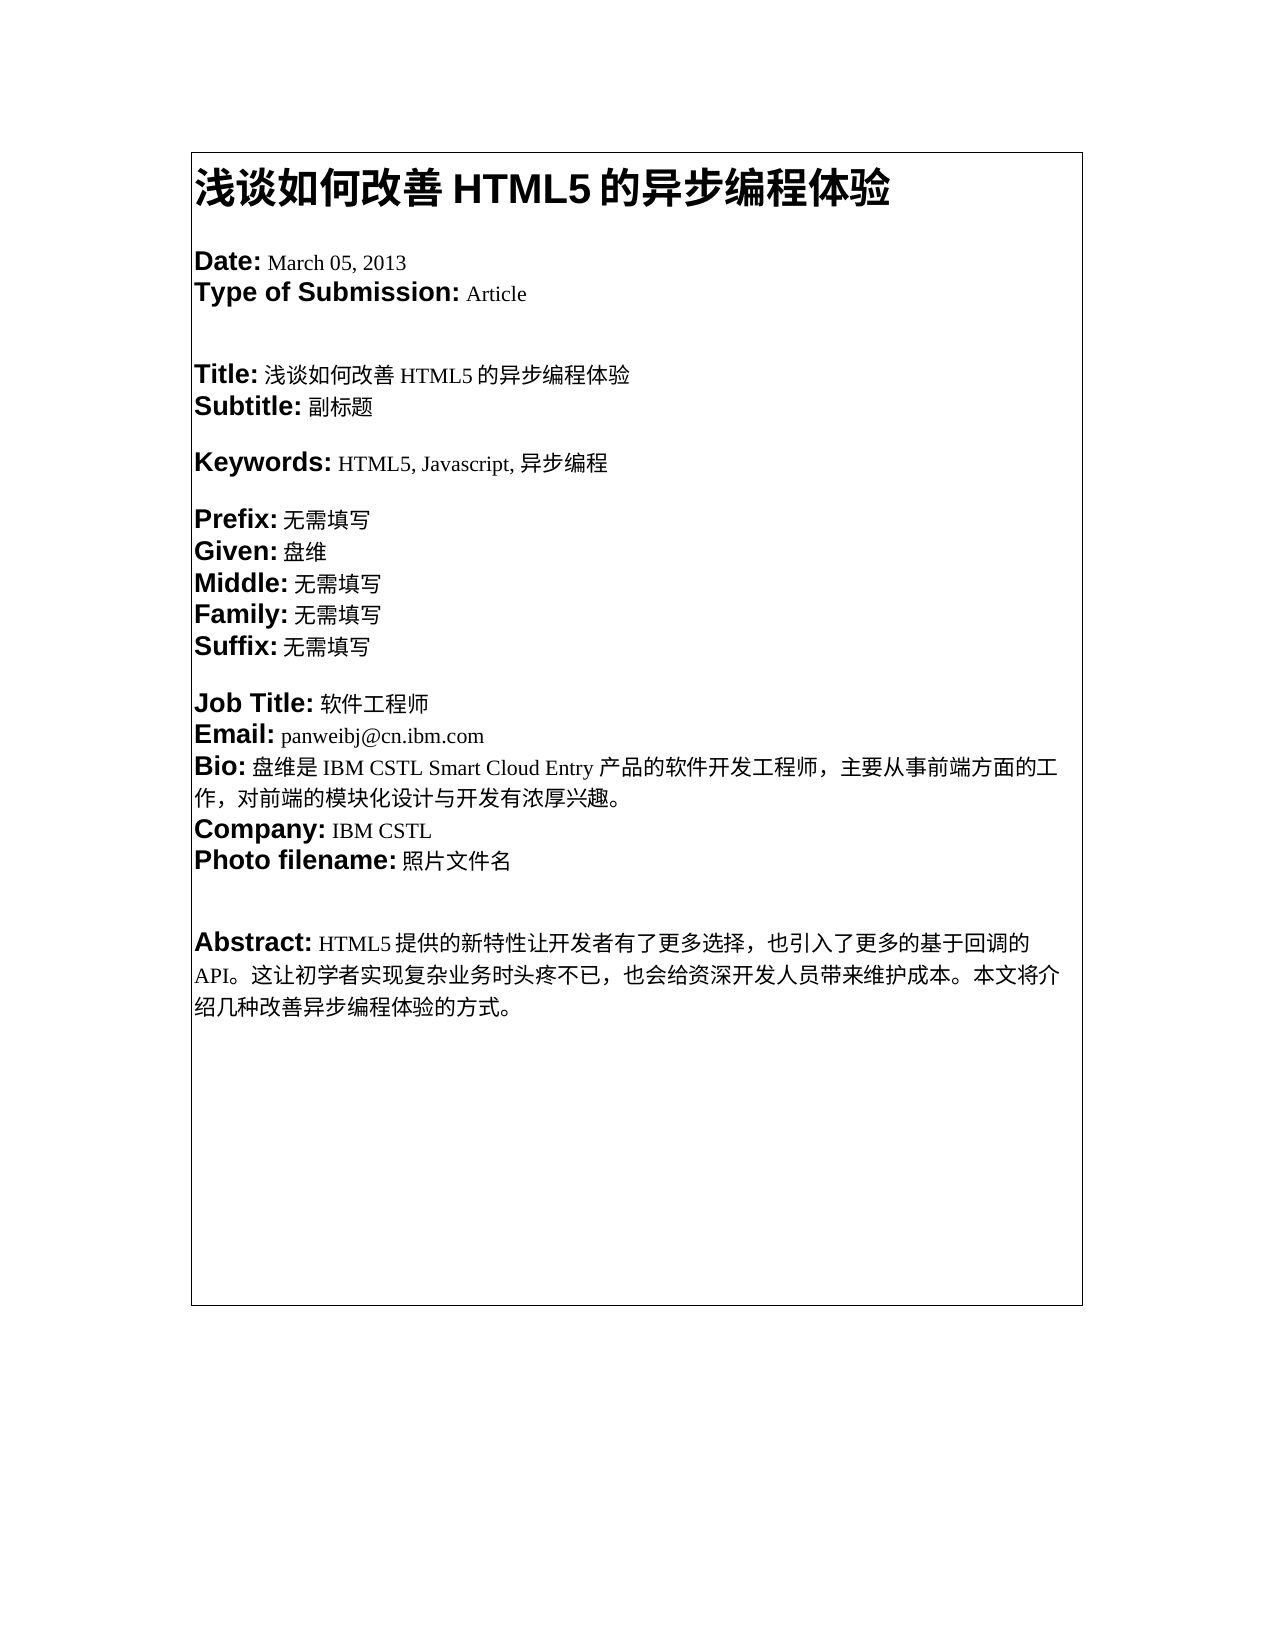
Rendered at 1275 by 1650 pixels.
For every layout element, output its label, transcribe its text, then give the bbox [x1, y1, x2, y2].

text Job Title: 软件工程师 [194, 687, 1080, 718]
text 浅谈如何改善HTML5的异步编程体验 [194, 155, 1080, 215]
text Abstract: HTML5提供的新特性让开发者有了更多选择，也引入了更多的基于回调的API。这让初学者实现复杂业务时头疼不已，也会给资深开发人员带来维护成本。本文将介绍几种改善异步编程体验的方式。 [194, 926, 1080, 1021]
text Keywords: HTML5, Javascript, 异步编程 [194, 446, 1080, 478]
text Family: 无需填写 [194, 598, 1080, 630]
text Prefix: 无需填写 [194, 503, 1080, 535]
text Subtitle: 副标题 [194, 389, 1080, 421]
text Suffix: 无需填写 [194, 630, 1080, 662]
text Given: 盘维 [194, 535, 1080, 567]
text Photo filename: 照片文件名 [194, 844, 1080, 876]
text Email: panweibj@cn.ibm.com [194, 718, 1080, 750]
text Bio: 盘维是 IBM CSTL Smart Cloud Entry 产品的软件开发工程师，主要从事前端方面的工作，对前端的模块化设计与开发有浓厚兴趣。 [194, 750, 1080, 813]
text Title: 浅谈如何改善HTML5的异步编程体验 [194, 358, 1080, 389]
text Company: IBM CSTL [194, 813, 1080, 844]
text Date: March 05, 2013 [194, 245, 1080, 276]
text Middle: 无需填写 [194, 567, 1080, 598]
text Type of Submission: Article [194, 276, 1080, 307]
